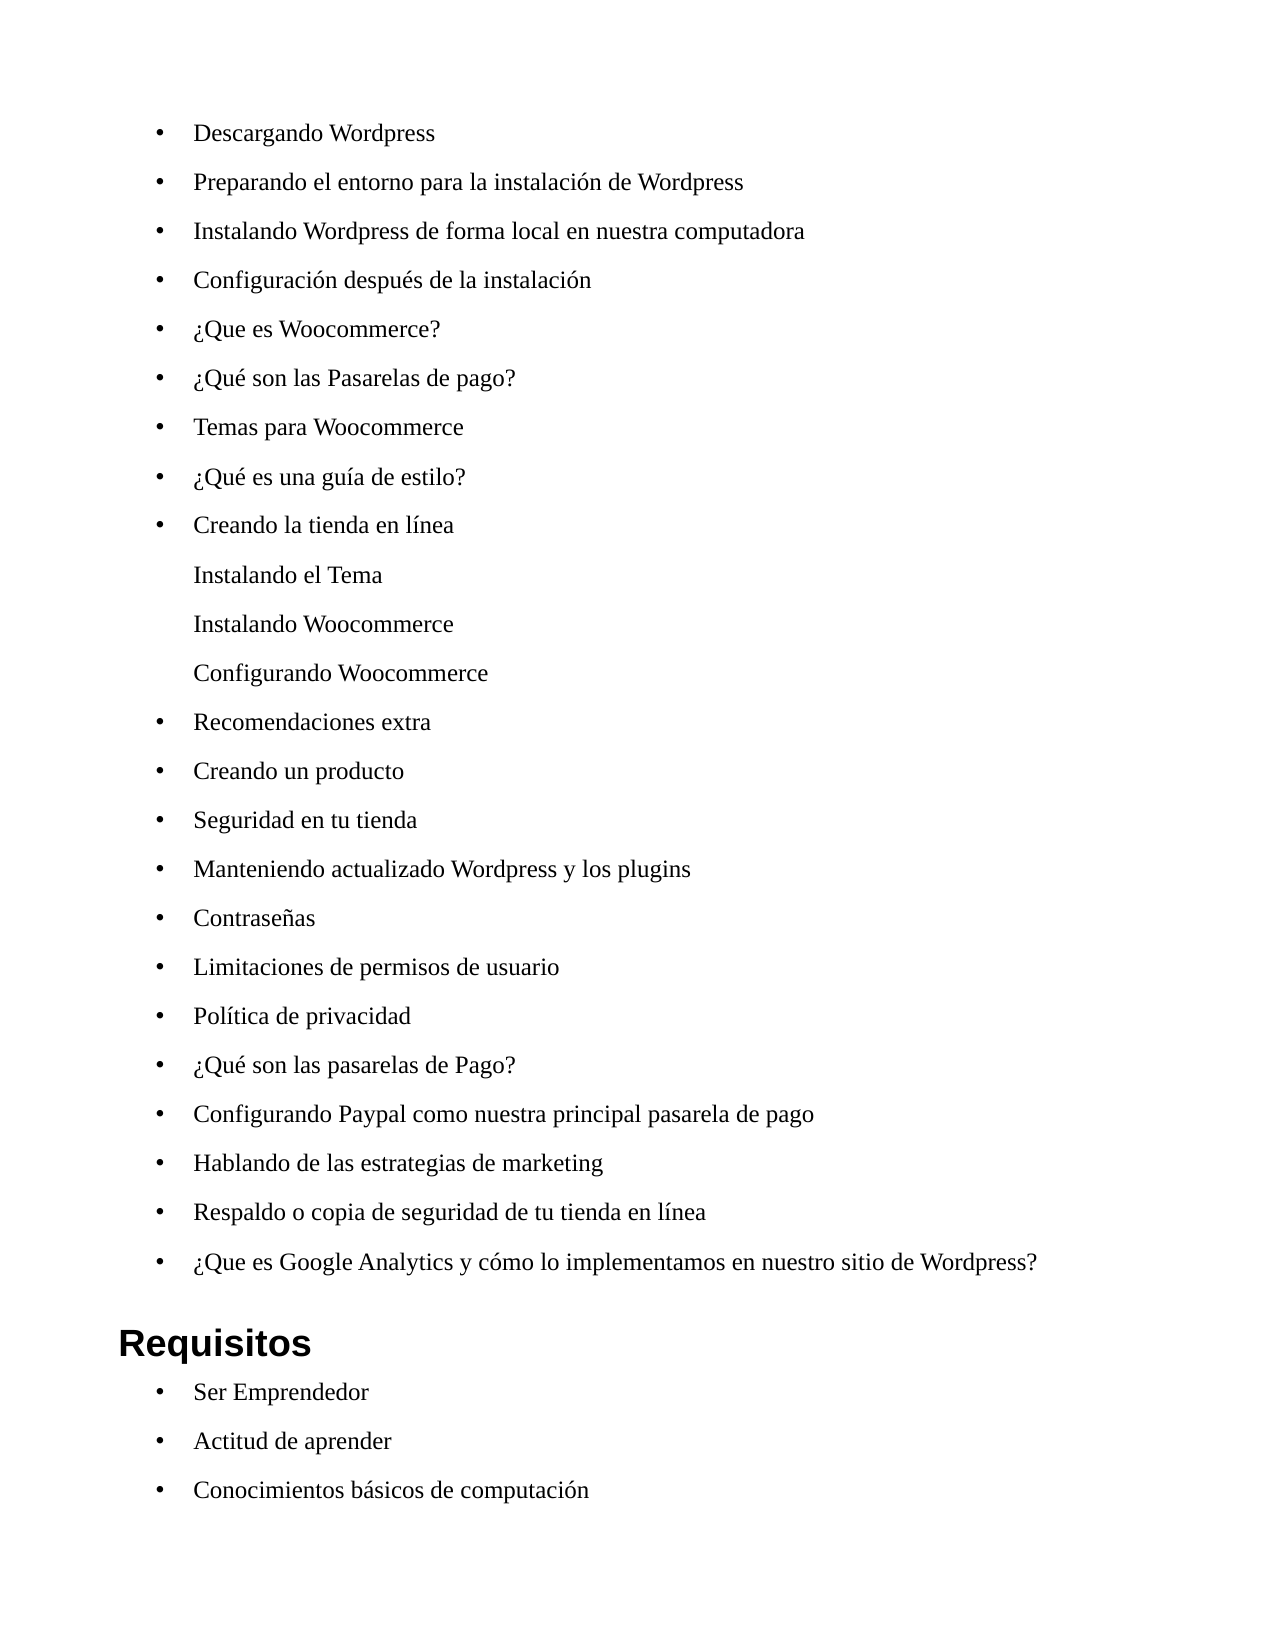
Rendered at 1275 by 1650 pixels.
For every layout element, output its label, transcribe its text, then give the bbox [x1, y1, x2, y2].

list Recomendaciones extra [156, 707, 1157, 736]
list Creando un producto [156, 756, 1157, 785]
list Ser Emprendedor [156, 1377, 1157, 1406]
list Configuración después de la instalación [156, 265, 1157, 294]
list ¿Qué es una guía de estilo? [156, 462, 1157, 490]
list ¿Qué son las Pasarelas de pago? [156, 363, 1157, 392]
list Manteniendo actualizado Wordpress y los plugins [156, 854, 1157, 883]
list Temas para Woocommerce [156, 412, 1157, 441]
list Preparando el entorno para la instalación de Wordpress [156, 167, 1157, 196]
list Limitaciones de permisos de usuario [156, 952, 1157, 981]
list Conocimientos básicos de computación [156, 1475, 1157, 1504]
list Seguridad en tu tienda [156, 805, 1157, 834]
list Creando la tienda en línea [156, 511, 1157, 539]
list Actitud de aprender [156, 1426, 1157, 1454]
list ¿Qué son las pasarelas de Pago? [156, 1050, 1157, 1079]
list Hablando de las estrategias de marketing [156, 1148, 1157, 1177]
list Instalando Woocommerce [156, 609, 1157, 637]
list Descargando Wordpress [156, 118, 1157, 147]
list Política de privacidad [156, 1001, 1157, 1030]
list Respaldo o copia de seguridad de tu tienda en línea [156, 1197, 1157, 1226]
list Configurando Woocommerce [156, 658, 1157, 687]
list Instalando el Tema [156, 560, 1157, 588]
list Configurando Paypal como nuestra principal pasarela de pago [156, 1099, 1157, 1128]
list Instalando Wordpress de forma local en nuestra computadora [156, 216, 1157, 245]
subtitle Requisitos [118, 1321, 1157, 1364]
list Contraseñas [156, 903, 1157, 932]
list ¿Que es Google Analytics y cómo lo implementamos en nuestro sitio de Wordpress? [156, 1247, 1157, 1275]
list ¿Que es Woocommerce? [156, 314, 1157, 343]
